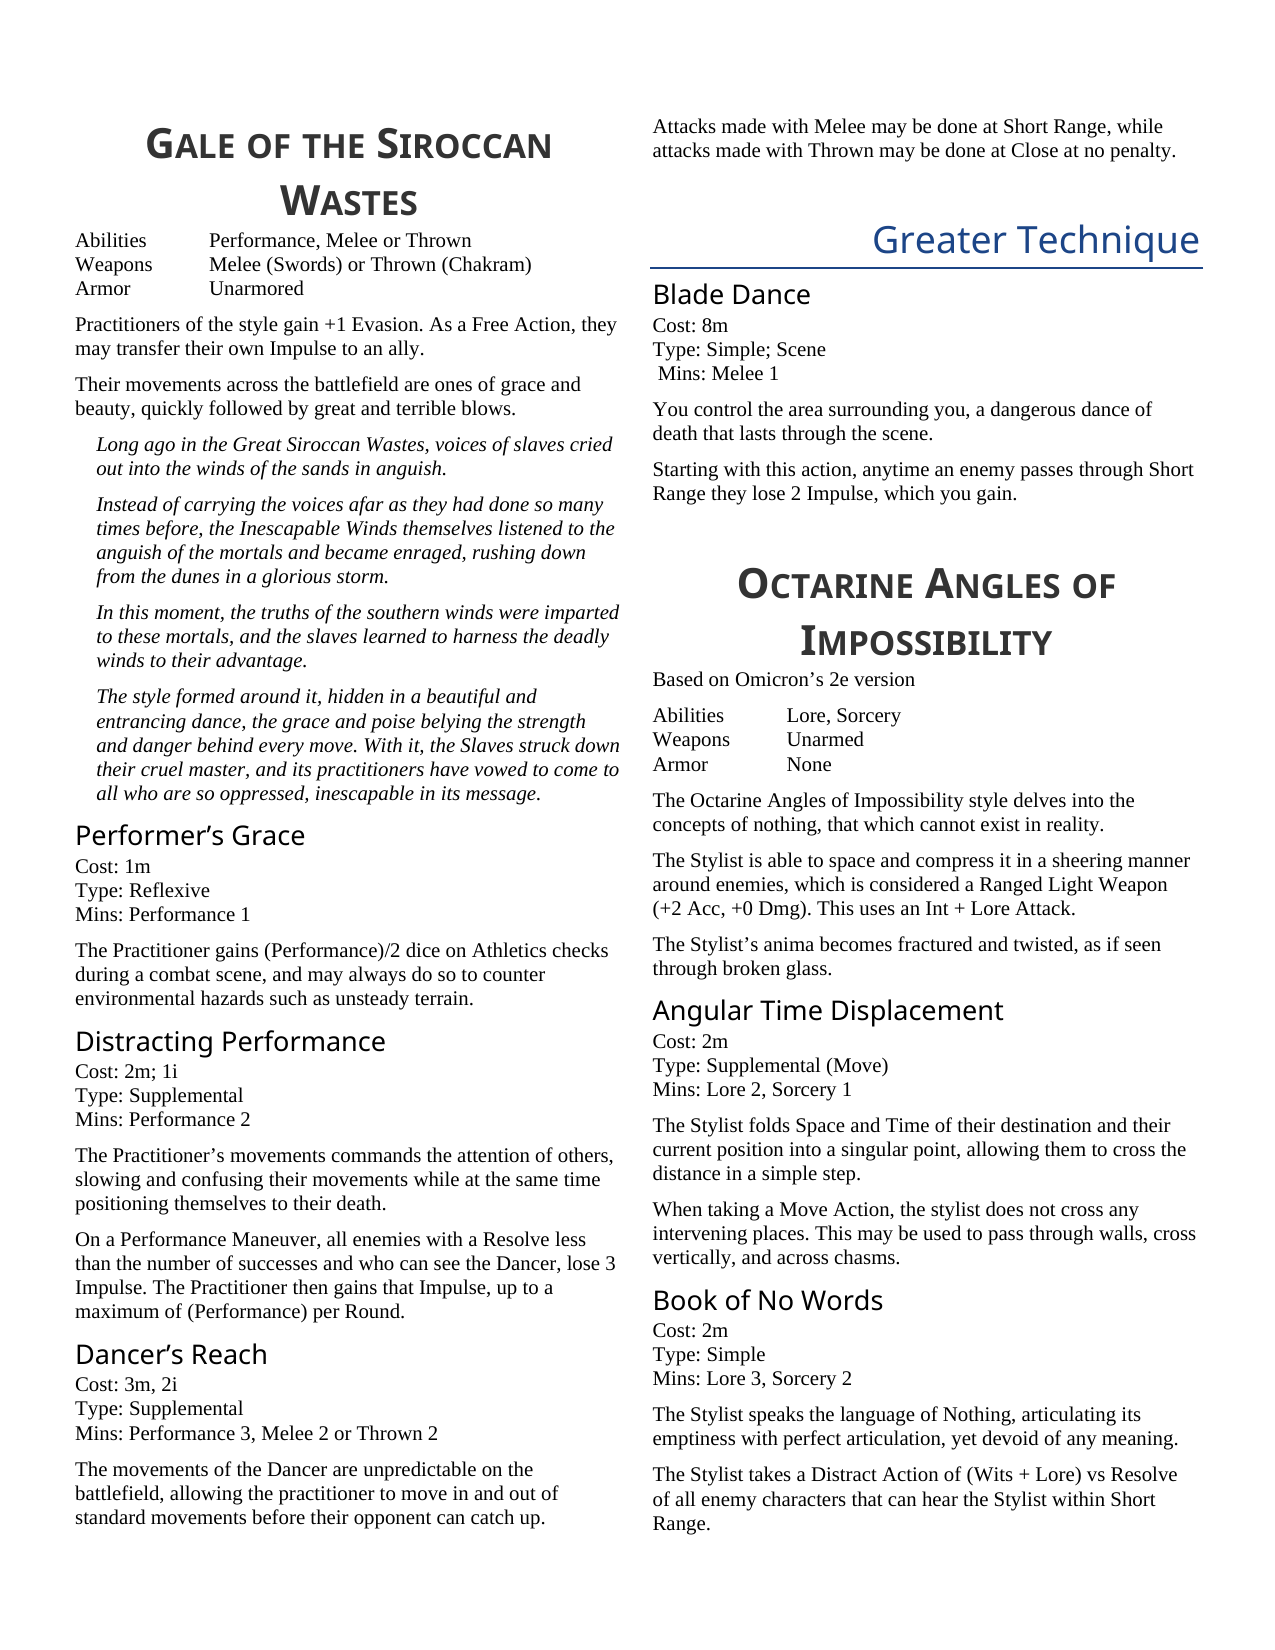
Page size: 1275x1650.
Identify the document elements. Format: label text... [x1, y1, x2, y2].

text Cost: 1m Type: Reflexive Mins: Performance 1 [75, 854, 622, 926]
text The Stylist speaks the language of Nothing, articulating its emptiness with perfect articulation, yet devoid of any meaning. [652, 1402, 1200, 1450]
subtitle Dancer’s Reach [75, 1335, 622, 1372]
text The Octarine Angles of Impossibility style delves into the concepts of nothing, that which cannot exist in reality. [652, 787, 1200, 836]
subtitle Greater Technique [649, 210, 1203, 269]
subtitle Distracting Performance [75, 1022, 622, 1059]
text Cost: 2m Type: Supplemental (Move) Mins: Lore 2, Sorcery 1 [652, 1029, 1200, 1101]
text Abilities Lore, Sorcery Weapons Unarmed Armor None [652, 703, 1200, 776]
text The Practitioner gains (Performance)/2 dice on Athletics checks during a combat scene, and may always do so to counter environmental hazards such as unsteady terrain. [75, 938, 622, 1010]
text Long ago in the Great Siroccan Wastes, voices of slaves cried out into the winds of the sands in anguish. [96, 432, 622, 480]
subtitle Blade Dance [652, 276, 1200, 312]
text The Stylist’s anima becomes fractured and twisted, as if seen through broken glass. [652, 932, 1200, 980]
text Cost: 2m Type: Simple Mins: Lore 3, Sorcery 2 [652, 1318, 1200, 1390]
text Abilities Performance, Melee or Thrown Weapons Melee (Swords) or Thrown (Chakram) Armor Unarmored [75, 228, 622, 300]
text The style formed around it, hidden in a beautiful and entrancing dance, the grace and poise belying the strength and danger behind every move. With it, the Slaves struck down their cruel master, and its practitioners have vowed to come to all who are so oppressed, inescapable in its message. [96, 684, 622, 805]
text The movements of the Dancer are unpredictable on the battlefield, allowing the practitioner to move in and out of standard movements before their opponent can catch up. [75, 1456, 622, 1529]
text Cost: 8m Type: Simple; Scene Mins: Melee 1 [652, 312, 1200, 385]
text Instead of carrying the voices afar as they had done so many times before, the Inescapable Winds themselves listened to the anguish of the mortals and became enraged, rushing down from the dunes in a glorious storm. [96, 492, 622, 588]
subtitle Gale of the Siroccan Wastes [75, 114, 622, 228]
text On a Performance Maneuver, all enemies with a Resolve less than the number of successes and who can see the Dancer, lose 3 Impulse. The Practitioner then gains that Impulse, up to a maximum of (Performance) per Round. [75, 1227, 622, 1323]
subtitle Octarine Angles of Impossibility [652, 554, 1200, 667]
text You control the area surrounding you, a dangerous dance of death that lasts through the scene. [652, 397, 1200, 445]
subtitle Angular Time Displacement [652, 992, 1200, 1029]
text In this moment, the truths of the southern winds were imparted to these mortals, and the slaves learned to harness the deadly winds to their advantage. [96, 600, 622, 672]
text The Stylist takes a Distract Action of (Wits + Lore) vs Resolve of all enemy characters that can hear the Stylist within Short Range. [652, 1462, 1200, 1534]
text Cost: 3m, 2i Type: Supplemental Mins: Performance 3, Melee 2 or Thrown 2 [75, 1372, 622, 1444]
text When taking a Move Action, the stylist does not cross any intervening places. This may be used to pass through walls, cross vertically, and across chasms. [652, 1197, 1200, 1269]
text The Practitioner’s movements commands the attention of others, slowing and confusing their movements while at the same time positioning themselves to their death. [75, 1143, 622, 1215]
subtitle Performer’s Grace [75, 817, 622, 854]
text Their movements across the battlefield are ones of grace and beauty, quickly followed by great and terrible blows. [75, 372, 622, 420]
text The Stylist folds Space and Time of their destination and their current position into a singular point, allowing them to cross the distance in a simple step. [652, 1113, 1200, 1185]
text The Stylist is able to space and compress it in a sheering manner around enemies, which is considered a Ranged Light Weapon (+2 Acc, +0 Dmg). This uses an Int + Lore Attack. [652, 848, 1200, 920]
text Starting with this action, anytime an enemy passes through Short Range they lose 2 Impulse, which you gain. [652, 457, 1200, 505]
text Attacks made with Melee may be done at Short Range, while attacks made with Thrown may be done at Close at no penalty. [652, 114, 1200, 162]
subtitle Book of No Words [652, 1281, 1200, 1318]
text Based on Omicron’s 2e version [652, 667, 1200, 691]
text Practitioners of the style gain +1 Evasion. As a Free Action, they may transfer their own Impulse to an ally. [75, 312, 622, 360]
text Cost: 2m; 1i Type: Supplemental Mins: Performance 2 [75, 1059, 622, 1131]
